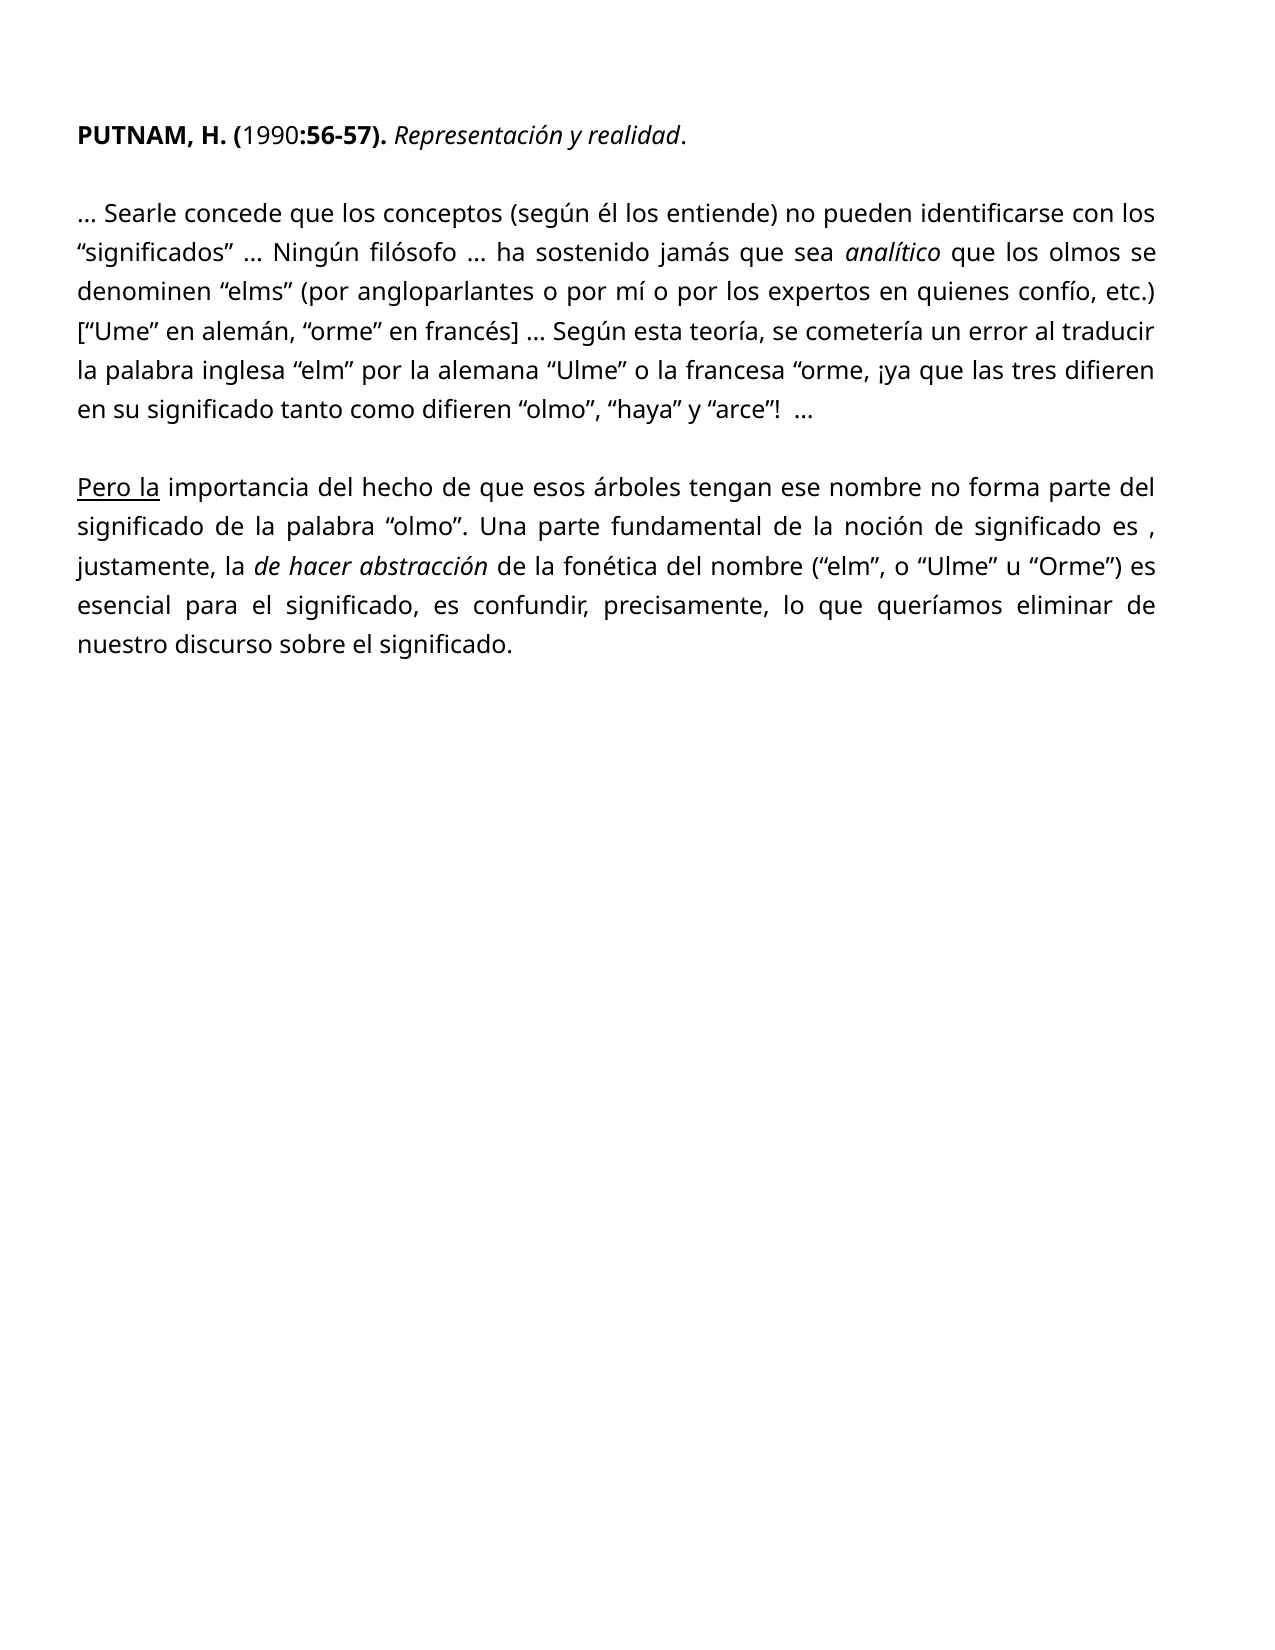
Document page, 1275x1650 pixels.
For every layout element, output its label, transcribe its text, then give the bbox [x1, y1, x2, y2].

text … Searle concede que los conceptos (según él los entiende) no pueden identificarse con los “significados” … Ningún filósofo … ha sostenido jamás que sea analítico que los olmos se denominen “elms” (por angloparlantes o por mí o por los expertos en quienes confío, etc.)[“Ume” en alemán, “orme” en francés] … Según esta teoría, se cometería un error al traducir la palabra inglesa “elm” por la alemana “Ulme” o la francesa “orme, ¡ya que las tres difieren en su significado tanto como difieren “olmo”, “haya” y “arce”! … [77, 196, 1157, 426]
text Pero la importancia del hecho de que esos árboles tengan ese nombre no forma parte del significado de la palabra “olmo”. Una parte fundamental de la noción de significado es , justamente, la de hacer abstracción de la fonética del nombre (“elm”, o “Ulme” u “Orme”) es esencial para el significado, es confundir, precisamente, lo que queríamos eliminar de nuestro discurso sobre el significado. [77, 470, 1157, 661]
text PUTNAM, H. (1990:56-57). Representación y realidad. [77, 117, 1157, 151]
